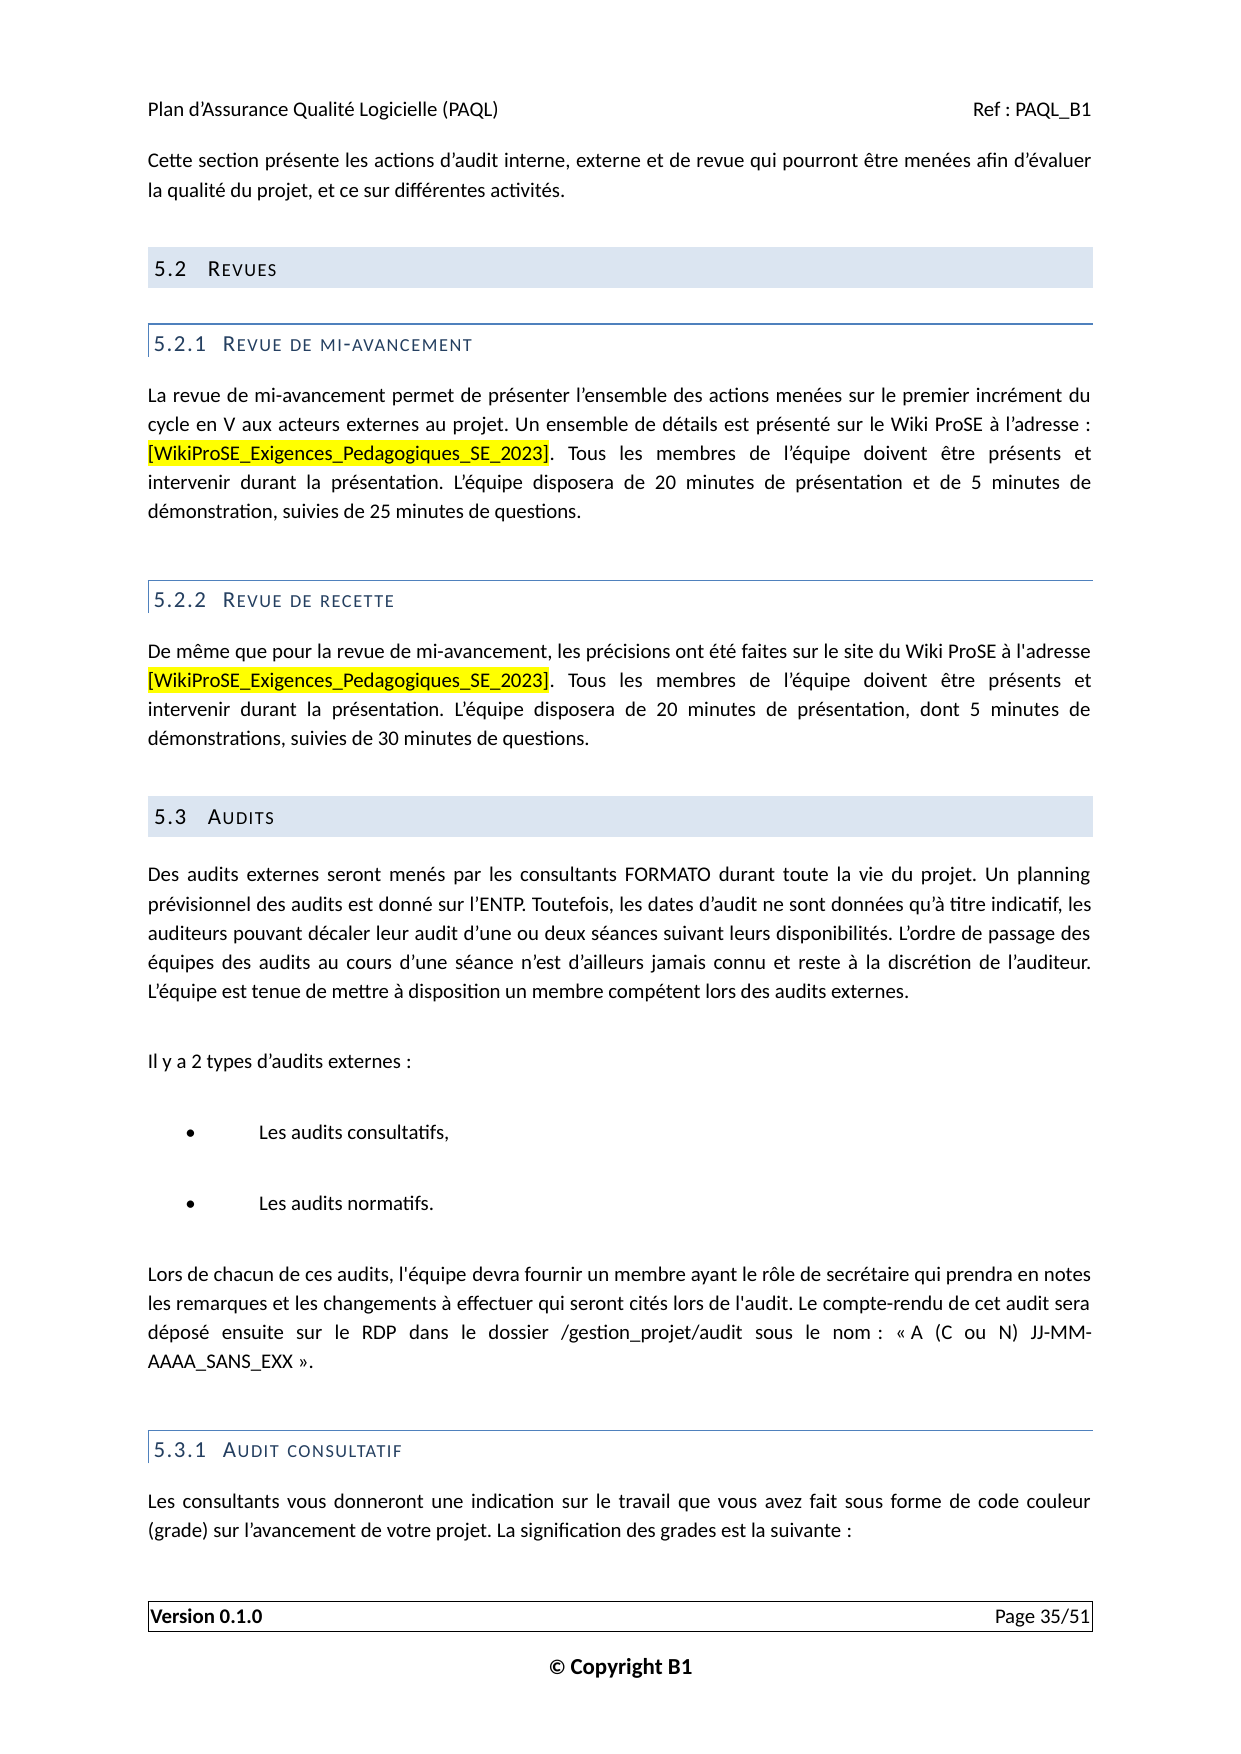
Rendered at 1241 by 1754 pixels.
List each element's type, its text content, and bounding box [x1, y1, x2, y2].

text De même que pour la revue de mi-avancement, les précisions ont été faites sur le site du Wiki ProSE à l'adresse [WikiProSE_Exigences_Pedagogiques_SE_2023]. Tous les membres de l’équipe doivent être présents et intervenir durant la présentation. L’équipe disposera de 20 minutes de présentation, dont 5 minutes de démonstrations, suivies de 30 minutes de questions. [148, 638, 1093, 751]
text Des audits externes seront menés par les consultants FORMATO durant toute la vie du projet. Un planning prévisionnel des audits est donné sur l’ENTP. Toutefois, les dates d’audit ne sont données qu’à titre indicatif, les auditeurs pouvant décaler leur audit d’une ou deux séances suivant leurs disponibilités. L’ordre de passage des équipes des audits au cours d’une séance n’est d’ailleurs jamais connu et reste à la discrétion de l’auditeur. L’équipe est tenue de mettre à disposition un membre compétent lors des audits externes. [148, 862, 1093, 1004]
text La revue de mi-avancement permet de présenter l’ensemble des actions menées sur le premier incrément du cycle en V aux acteurs externes au projet. Un ensemble de détails est présenté sur le Wiki ProSE à l’adresse : [WikiProSE_Exigences_Pedagogiques_SE_2023]. Tous les membres de l’équipe doivent être présents et intervenir durant la présentation. L’équipe disposera de 20 minutes de présentation et de 5 minutes de démonstration, suivies de 25 minutes de questions. [148, 382, 1093, 524]
list Audits [154, 803, 1086, 831]
list Les audits normatifs. [185, 1190, 1093, 1216]
text Il y a 2 types d’audits externes : [148, 1049, 1093, 1074]
list Revues [154, 254, 1086, 282]
list Revue de recette [149, 581, 1093, 613]
list Lors de chacun de ces audits, l'équipe devra fournir un membre ayant le rôle de secrétaire qui prendra en notes les remarques et les changements à effectuer qui seront cités lors de l'audit. Le compte-rendu de cet audit sera déposé ensuite sur le RDP dans le dossier /gestion_projet/audit sous le nom : « A (C ou N) JJ-MM-AAAA_SANS_EXX ». [148, 1261, 1093, 1374]
text Les consultants vous donneront une indication sur le travail que vous avez fait sous forme de code couleur (grade) sur l’avancement de votre projet. La signification des grades est la suivante : [148, 1488, 1093, 1543]
list Revue de mi-avancement [149, 325, 1093, 357]
text Cette section présente les actions d’audit interne, externe et de revue qui pourront être menées afin d’évaluer la qualité du projet, et ce sur différentes activités. [148, 148, 1093, 202]
list Les audits consultatifs, [185, 1119, 1093, 1145]
list Audit consultatif [149, 1431, 1093, 1463]
